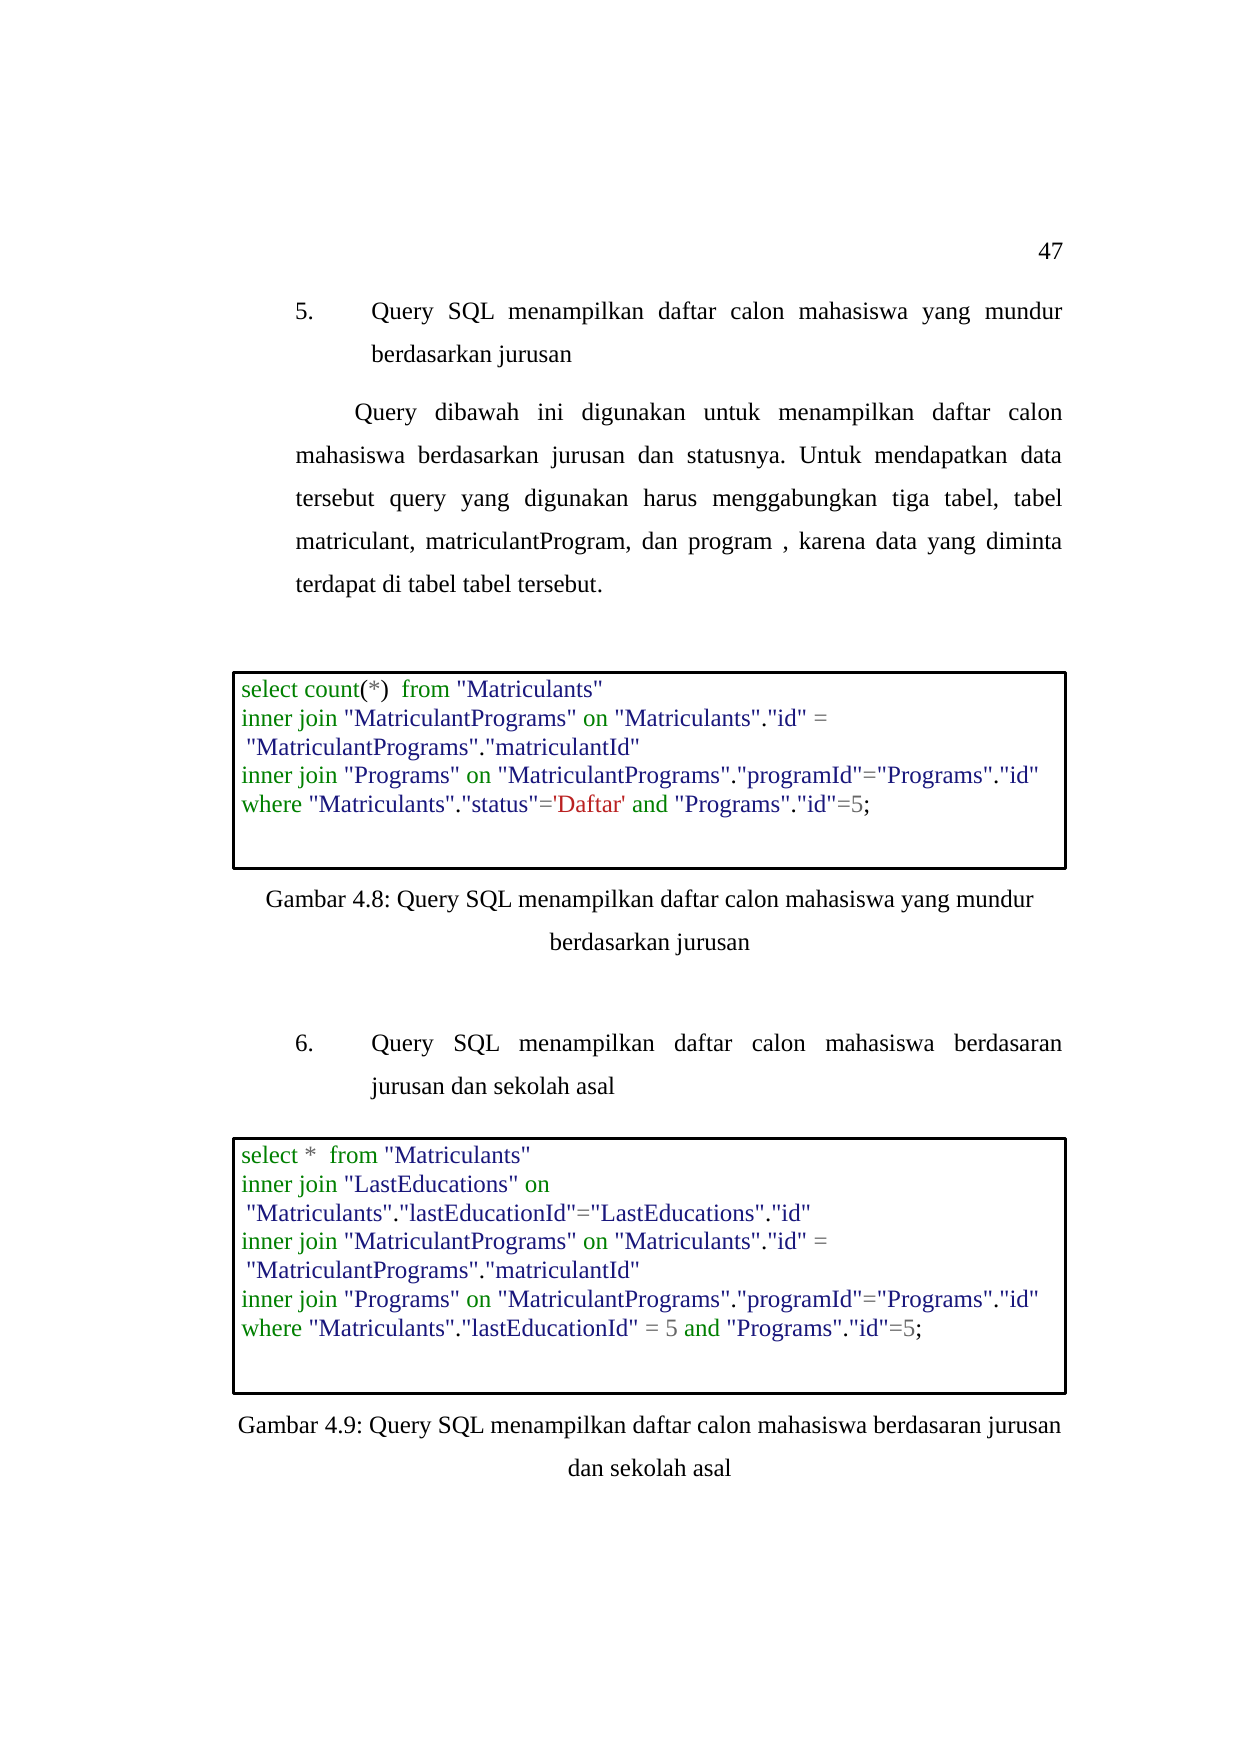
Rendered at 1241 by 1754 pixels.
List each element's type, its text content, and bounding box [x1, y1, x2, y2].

list Query SQL menampilkan daftar calon mahasiswa yang mundur berdasarkan jurusan [295, 296, 1063, 368]
list Gambar 4.9: Query SQL menampilkan daftar calon mahasiswa berdasaran jurusan dan sekolah asal [235, 1151, 1064, 1392]
list Query SQL menampilkan daftar calon mahasiswa berdasaran jurusan dan sekolah asal [295, 1028, 1063, 1100]
text Gambar 4.8: Query SQL menampilkan daftar calon mahasiswa yang mundur berdasarkan jurusan [235, 685, 1064, 867]
list Gambar 4.9: Query SQL menampilkan daftar calon mahasiswa berdasaran jurusan dan sekolah asal [232, 1395, 1067, 1482]
text Query dibawah ini digunakan untuk menampilkan daftar calon mahasiswa berdasarkan jurusan dan statusnya. Untuk mendapatkan data tersebut query yang digunakan harus menggabungkan tiga tabel, tabel matriculant, matriculantProgram, dan program , karena data yang diminta terdapat di tabel tabel tersebut. [295, 397, 1063, 598]
text Gambar 4.8: Query SQL menampilkan daftar calon mahasiswa yang mundur berdasarkan jurusan [232, 870, 1067, 956]
